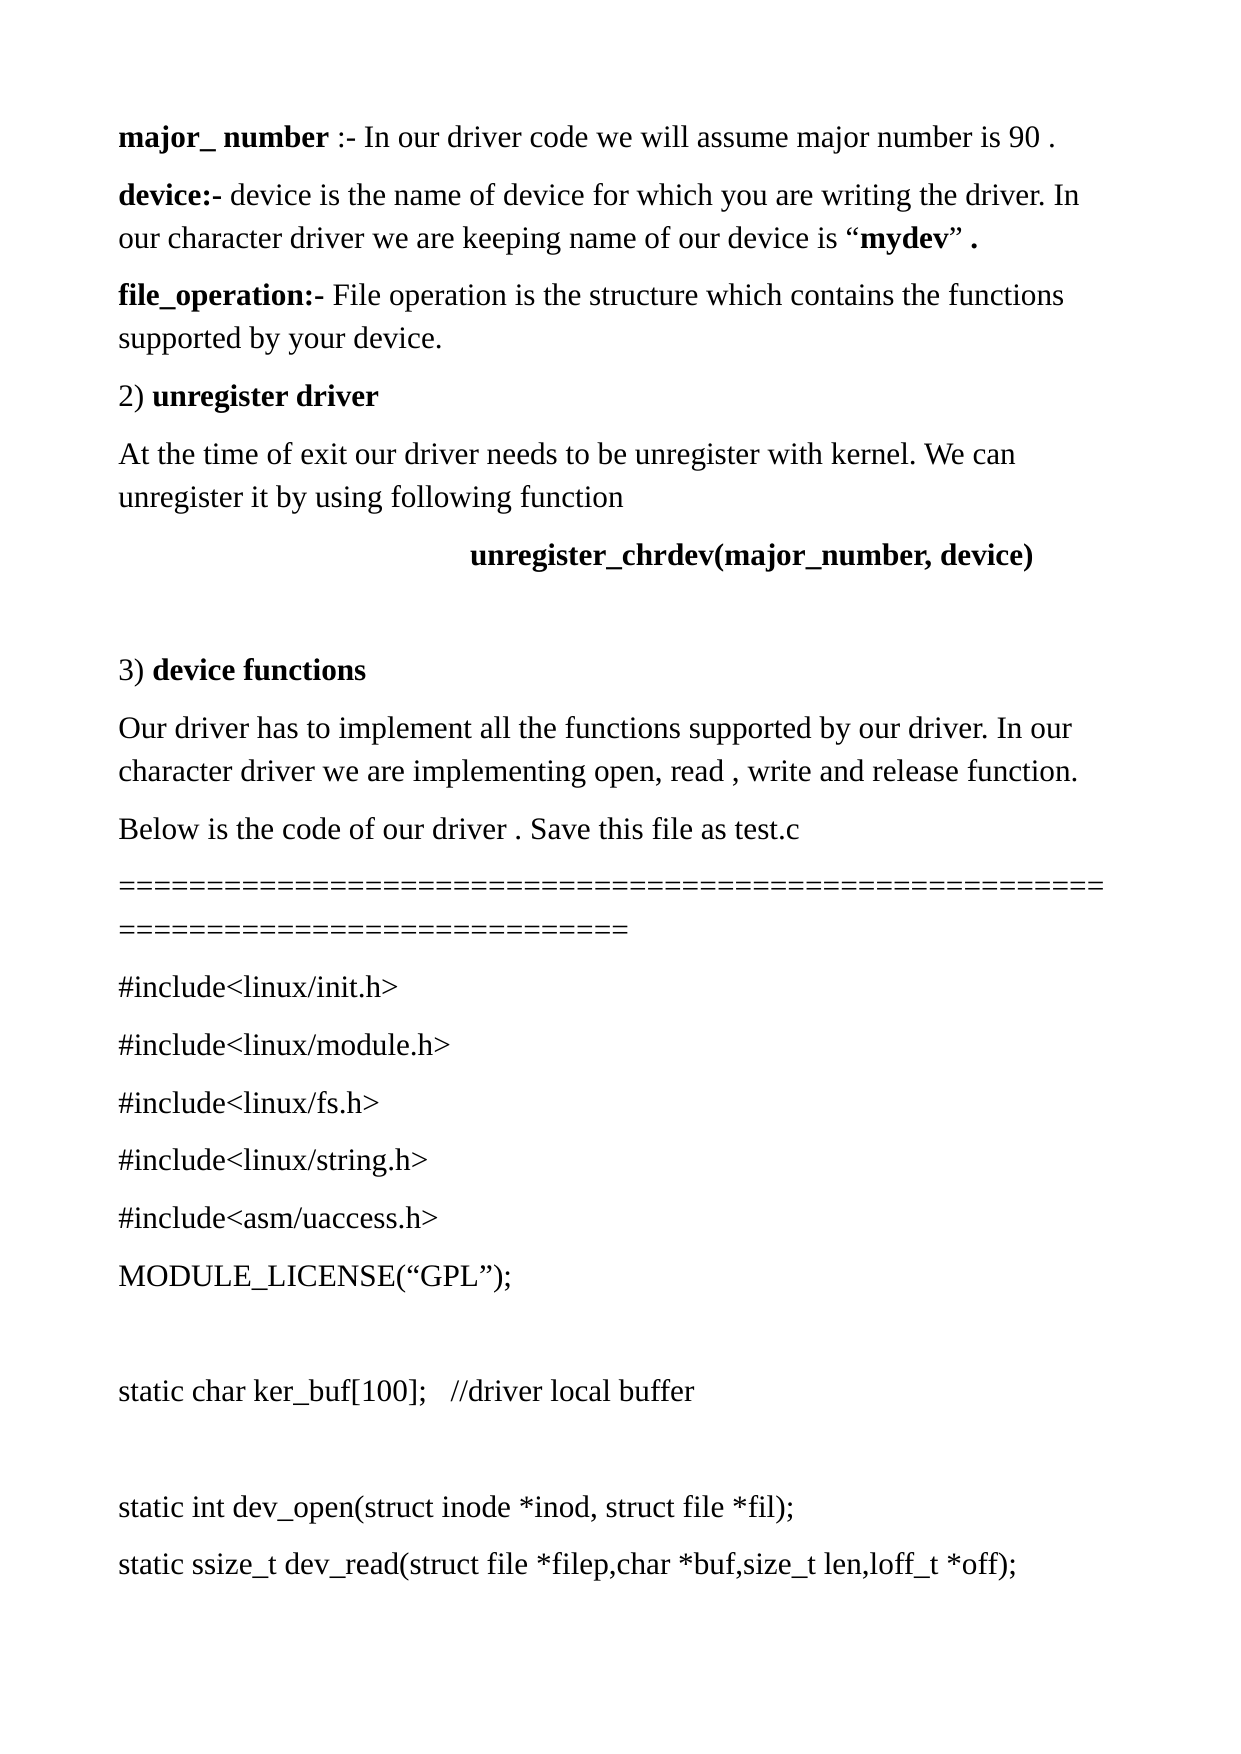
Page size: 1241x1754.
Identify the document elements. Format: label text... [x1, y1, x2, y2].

text ===================================================================================== [118, 868, 1122, 947]
text #include<linux/string.h> [118, 1142, 1122, 1178]
text device:- device is the name of device for which you are writing the driver. In our character driver we are keeping name of our device is “mydev” . [118, 176, 1122, 255]
text major­_ number :- In our driver code we will assume major number is 90 . [118, 118, 1122, 154]
text static char ker_buf[100]; //driver local buffer [118, 1372, 1122, 1408]
text Below is the code of our driver . Save this file as test.c [118, 810, 1122, 846]
text #include<linux/fs.h> [118, 1084, 1122, 1120]
text 3) device functions [118, 651, 1122, 687]
text 2) unregister driver [118, 377, 1122, 413]
text #include<linux/init.h> [118, 968, 1122, 1004]
text unregister_chrdev(major_number, device) [118, 536, 1122, 572]
text Our driver has to implement all the functions supported by our driver. In our character driver we are implementing open, read , write and release function. [118, 709, 1122, 788]
text At the time of exit our driver needs to be unregister with kernel. We can unregister it by using following function [118, 435, 1122, 514]
text file_operation:- File operation is the structure which contains the functions supported by your device. [118, 277, 1122, 356]
text #include<asm/uaccess.h> [118, 1199, 1122, 1235]
text static ssize_t dev_read(struct file *filep,char *buf,size_t len,loff_t *off); [118, 1546, 1122, 1582]
text #include<linux/module.h> [118, 1026, 1122, 1062]
text MODULE_LICENSE(“GPL”); [118, 1257, 1122, 1293]
text static int dev_open(struct inode *inod, struct file *fil); [118, 1488, 1122, 1524]
